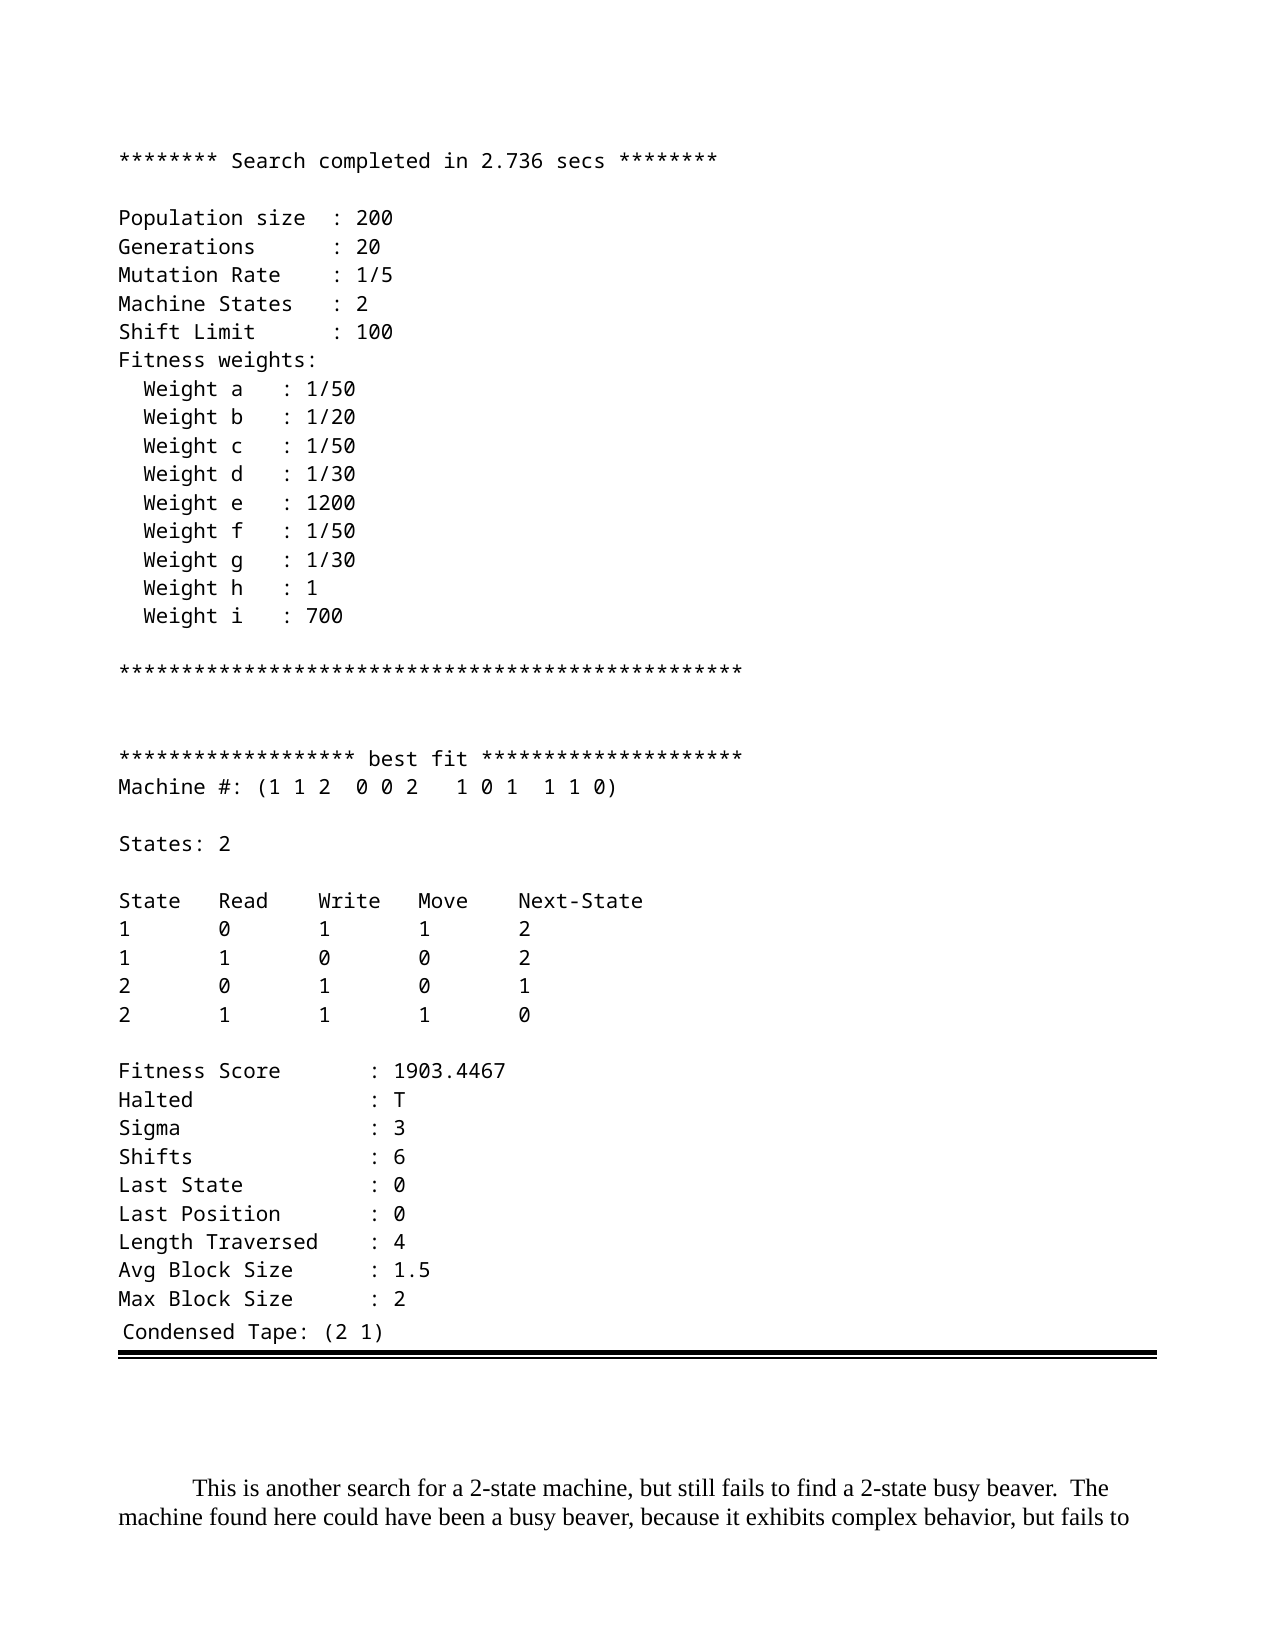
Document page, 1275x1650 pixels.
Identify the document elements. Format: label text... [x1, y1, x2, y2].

text Weight g : 1/30 [118, 545, 1157, 573]
text Shift Limit : 100 [118, 317, 1157, 346]
text Weight i : 700 [118, 602, 1157, 630]
text Weight h : 1 [118, 573, 1157, 602]
text State Read Write Move Next-State [118, 886, 1157, 914]
text Shifts : 6 [118, 1142, 1157, 1170]
text States: 2 [118, 829, 1157, 857]
text Length Traversed : 4 [118, 1227, 1157, 1256]
text Condensed Tape: (2 1) [118, 1312, 1157, 1350]
text ************************************************** [118, 658, 1157, 687]
text Last Position : 0 [118, 1199, 1157, 1227]
text Population size : 200 [118, 203, 1157, 232]
text 2 0 1 0 1 [118, 971, 1157, 1000]
text Weight e : 1200 [118, 488, 1157, 516]
text Weight f : 1/50 [118, 516, 1157, 545]
text Machine States : 2 [118, 289, 1157, 317]
text Weight c : 1/50 [118, 431, 1157, 459]
text Sigma : 3 [118, 1113, 1157, 1142]
text ******************* best fit ********************* [118, 744, 1157, 772]
text Machine #: (1 1 2 0 0 2 1 0 1 1 1 0) [118, 772, 1157, 801]
text Max Block Size : 2 [118, 1284, 1157, 1312]
text Halted : T [118, 1085, 1157, 1113]
text Fitness weights: [118, 346, 1157, 374]
text Mutation Rate : 1/5 [118, 260, 1157, 289]
text This is another search for a 2-state machine, but still fails to find a 2-state busy beaver. The machine found here could have been a busy beaver, because it exhibits complex behavior, but fails to [118, 1473, 1157, 1531]
text 1 1 0 0 2 [118, 943, 1157, 971]
text Weight a : 1/50 [118, 374, 1157, 402]
text 1 0 1 1 2 [118, 914, 1157, 943]
text ******** Search completed in 2.736 secs ******** [118, 147, 1157, 175]
text Last State : 0 [118, 1170, 1157, 1199]
text Avg Block Size : 1.5 [118, 1256, 1157, 1284]
text Generations : 20 [118, 232, 1157, 260]
text Fitness Score : 1903.4467 [118, 1057, 1157, 1085]
text Weight d : 1/30 [118, 459, 1157, 488]
text 2 1 1 1 0 [118, 1000, 1157, 1028]
text Weight b : 1/20 [118, 402, 1157, 431]
